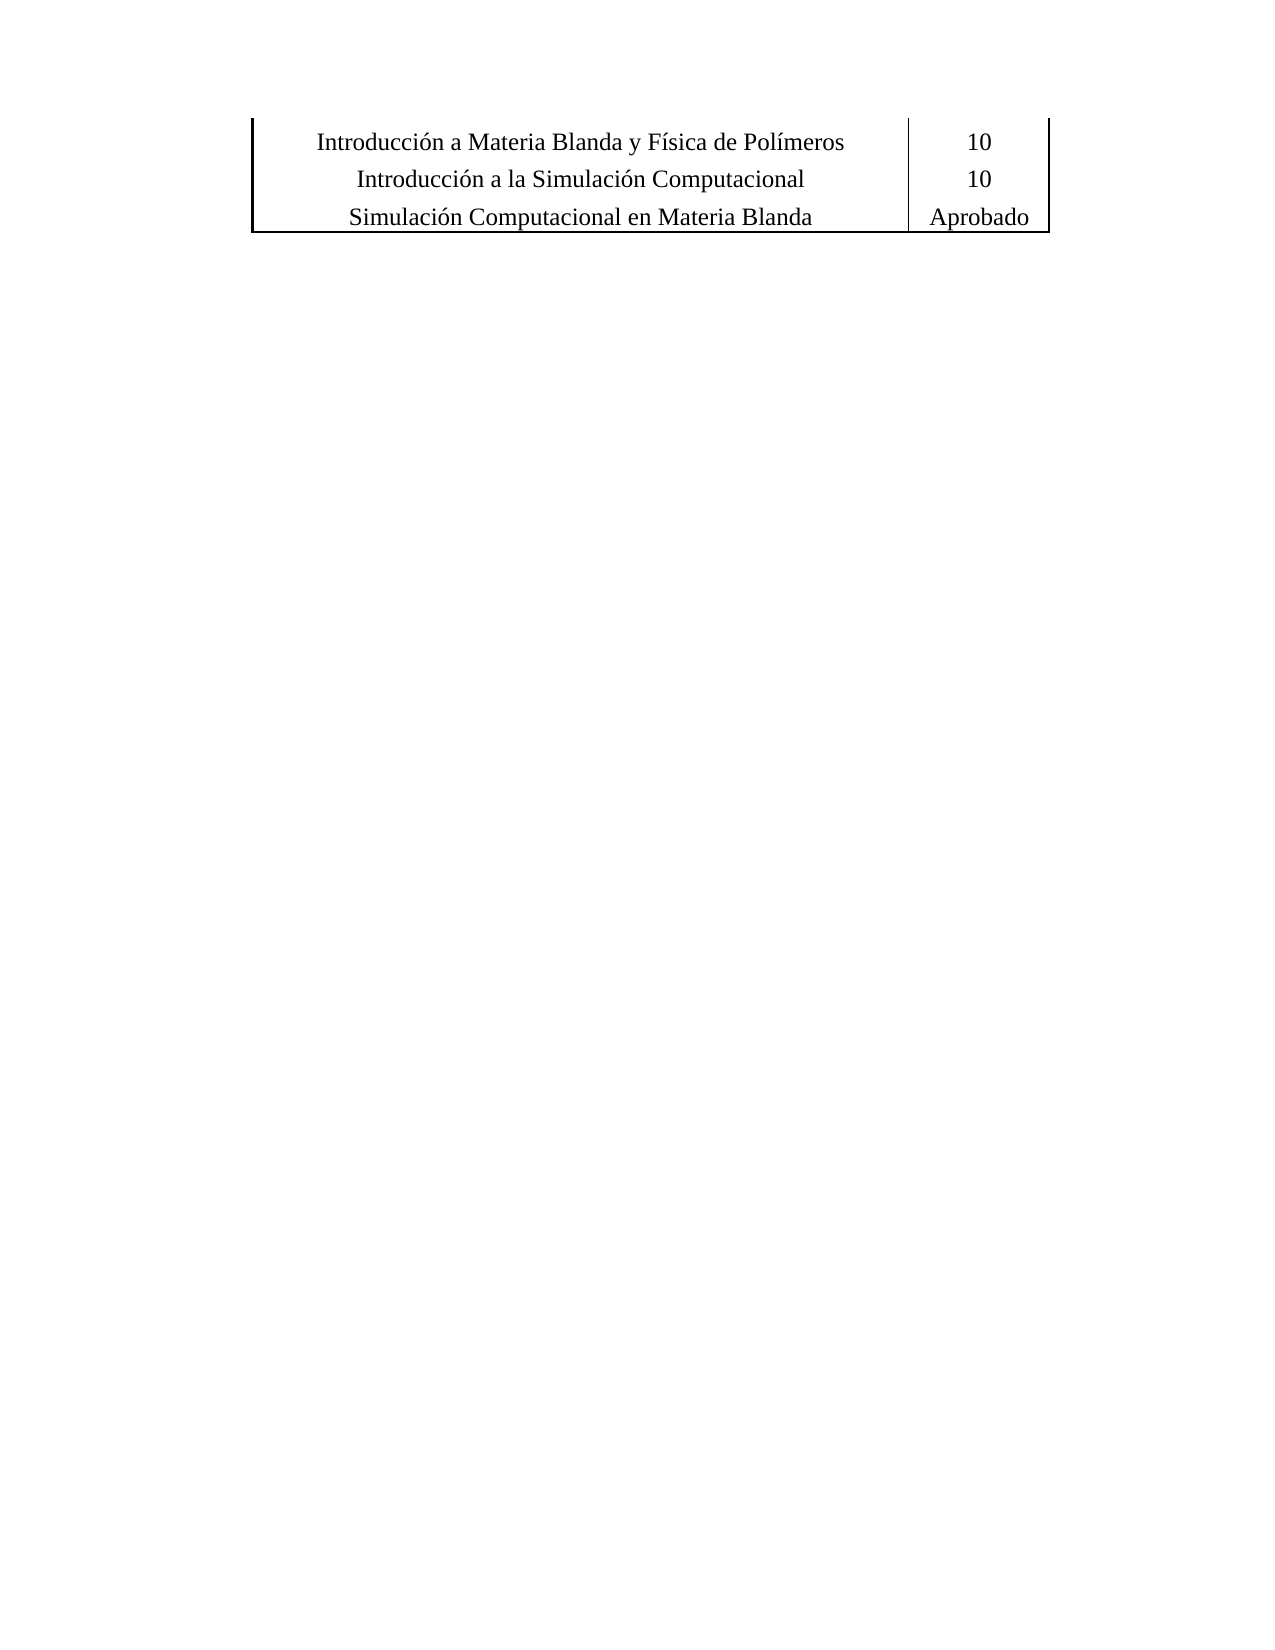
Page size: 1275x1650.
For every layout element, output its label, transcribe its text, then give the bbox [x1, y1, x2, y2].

table_cell Introducción a la Simulación Computacional [254, 156, 908, 193]
table_cell 10 [909, 118, 1048, 156]
table_cell Introducción a Materia Blanda y Física de Polímeros [254, 118, 908, 156]
table_cell 10 [909, 156, 1048, 193]
table_cell Simulación Computacional en Materia Blanda [254, 193, 908, 231]
table_cell Aprobado [909, 193, 1048, 231]
